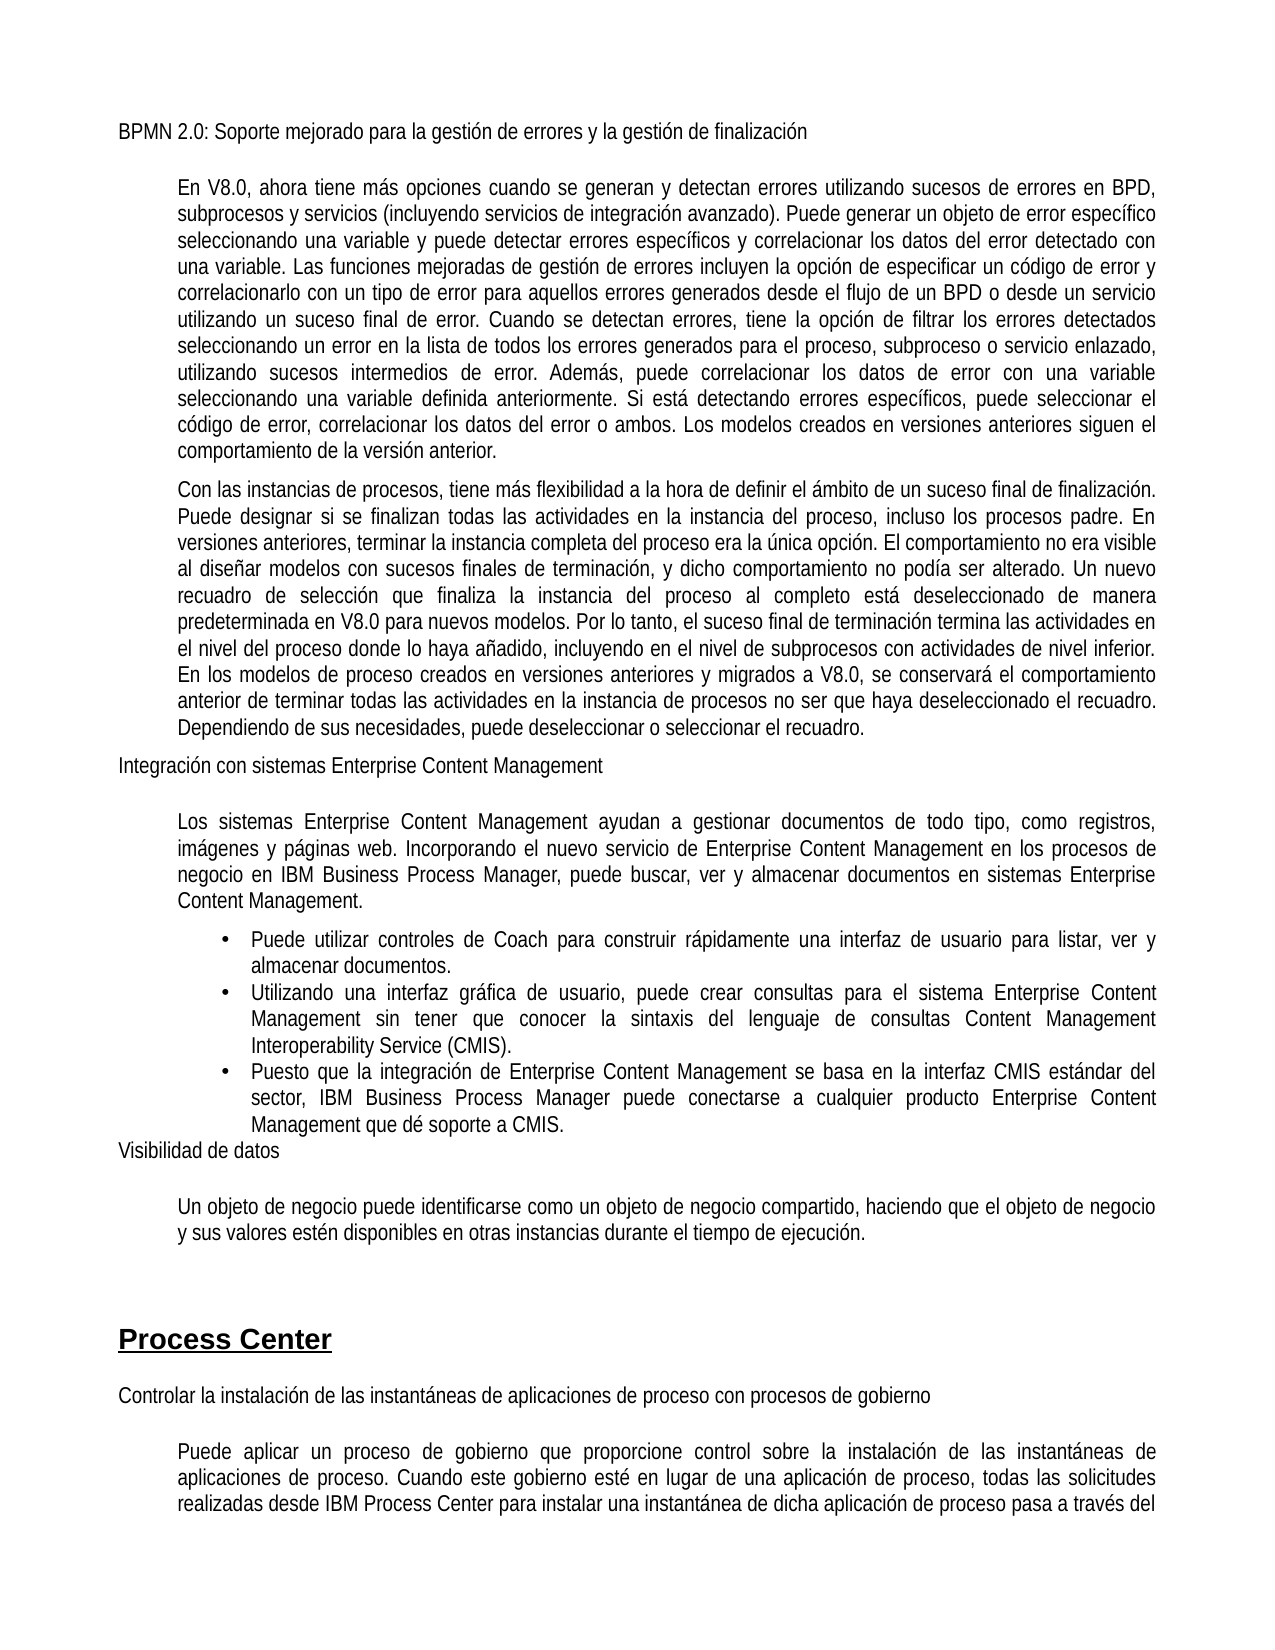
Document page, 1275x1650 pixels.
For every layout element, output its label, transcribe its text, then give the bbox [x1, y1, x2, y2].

list Puede utilizar controles de Coach para construir rápidamente una interfaz de usuario para listar, ver y almacenar documentos. [221, 926, 1157, 979]
text Process Center [118, 1322, 1157, 1355]
subtitle Integración con sistemas Enterprise Content Management [118, 752, 1157, 779]
text En V8.0, ahora tiene más opciones cuando se generan y detectan errores utilizando sucesos de errores en BPD, subprocesos y servicios (incluyendo servicios de integración avanzado). Puede generar un objeto de error específico seleccionando una variable y puede detectar errores específicos y correlacionar los datos del error detectado con una variable. Las funciones mejoradas de gestión de errores incluyen la opción de especificar un código de error y correlacionarlo con un tipo de error para aquellos errores generados desde el flujo de un BPD o desde un servicio utilizando un suceso final de error. Cuando se detectan errores, tiene la opción de filtrar los errores detectados seleccionando un error en la lista de todos los errores generados para el proceso, subproceso o servicio enlazado, utilizando sucesos intermedios de error. Además, puede correlacionar los datos de error con una variable seleccionando una variable definida anteriormente. Si está detectando errores específicos, puede seleccionar el código de error, correlacionar los datos del error o ambos. Los modelos creados en versiones anteriores siguen el comportamiento de la versión anterior. [177, 174, 1157, 464]
subtitle Visibilidad de datos [118, 1137, 1157, 1163]
text Puede aplicar un proceso de gobierno que proporcione control sobre la instalación de las instantáneas de aplicaciones de proceso. Cuando este gobierno esté en lugar de una aplicación de proceso, todas las solicitudes realizadas desde IBM Process Center para instalar una instantánea de dicha aplicación de proceso pasa a través del [177, 1438, 1157, 1517]
subtitle BPMN 2.0: Soporte mejorado para la gestión de errores y la gestión de finalización [118, 118, 1157, 144]
subtitle Controlar la instalación de las instantáneas de aplicaciones de proceso con procesos de gobierno [118, 1382, 1157, 1408]
list Utilizando una interfaz gráfica de usuario, puede crear consultas para el sistema Enterprise Content Management sin tener que conocer la sintaxis del lenguaje de consultas Content Management Interoperability Service (CMIS). [221, 979, 1157, 1058]
text Con las instancias de procesos, tiene más flexibilidad a la hora de definir el ámbito de un suceso final de finalización. Puede designar si se finalizan todas las actividades en la instancia del proceso, incluso los procesos padre. En versiones anteriores, terminar la instancia completa del proceso era la única opción. El comportamiento no era visible al diseñar modelos con sucesos finales de terminación, y dicho comportamiento no podía ser alterado. Un nuevo recuadro de selección que finaliza la instancia del proceso al completo está deseleccionado de manera predeterminada en V8.0 para nuevos modelos. Por lo tanto, el suceso final de terminación termina las actividades en el nivel del proceso donde lo haya añadido, incluyendo en el nivel de subprocesos con actividades de nivel inferior. En los modelos de proceso creados en versiones anteriores y migrados a V8.0, se conservará el comportamiento anterior de terminar todas las actividades en la instancia de procesos no ser que haya deseleccionado el recuadro. Dependiendo de sus necesidades, puede deseleccionar o seleccionar el recuadro. [177, 476, 1157, 740]
text Los sistemas Enterprise Content Management ayudan a gestionar documentos de todo tipo, como registros, imágenes y páginas web. Incorporando el nuevo servicio de Enterprise Content Management en los procesos de negocio en IBM Business Process Manager, puede buscar, ver y almacenar documentos en sistemas Enterprise Content Management. [177, 808, 1157, 914]
text Un objeto de negocio puede identificarse como un objeto de negocio compartido, haciendo que el objeto de negocio y sus valores estén disponibles en otras instancias durante el tiempo de ejecución. [177, 1193, 1157, 1246]
list Puesto que la integración de Enterprise Content Management se basa en la interfaz CMIS estándar del sector, IBM Business Process Manager puede conectarse a cualquier producto Enterprise Content Management que dé soporte a CMIS. [221, 1058, 1157, 1137]
